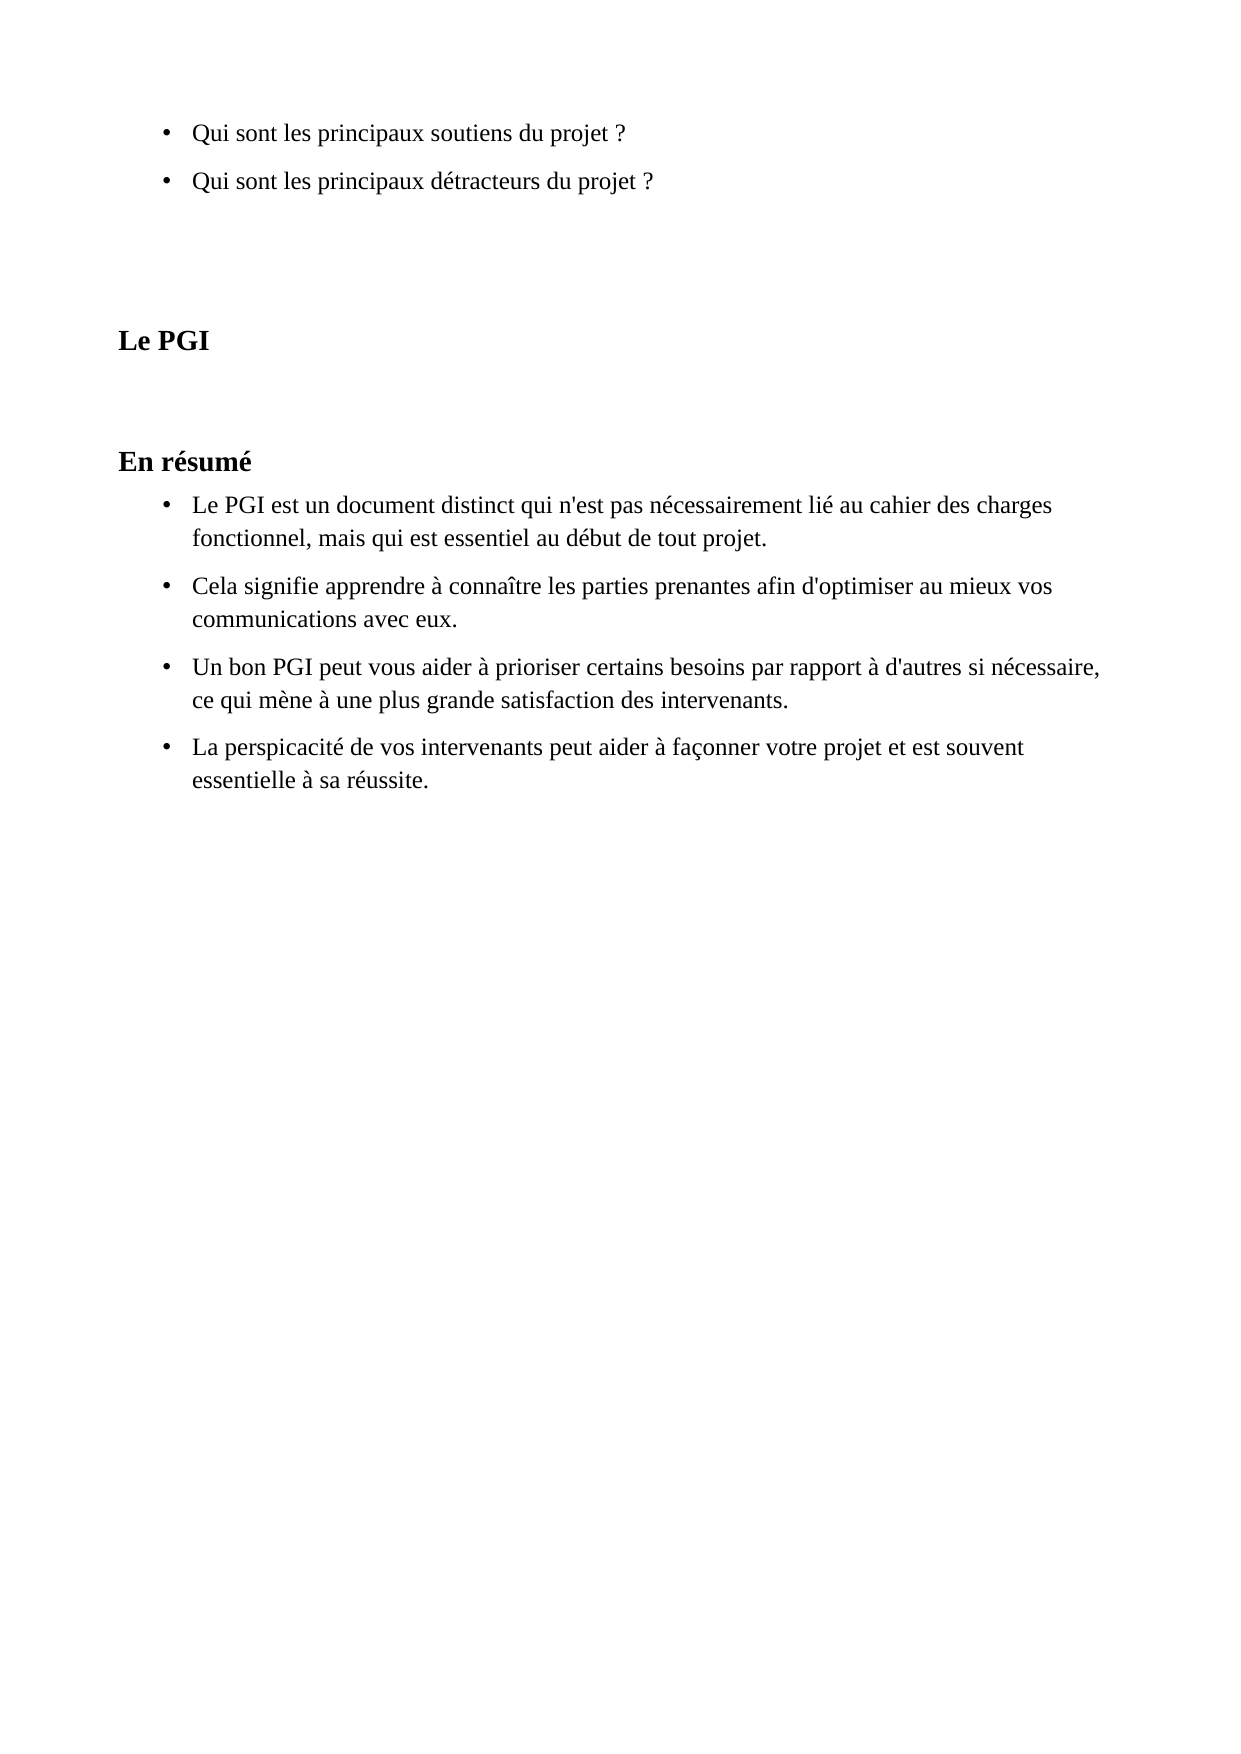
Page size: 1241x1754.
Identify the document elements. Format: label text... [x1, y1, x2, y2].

list Qui sont les principaux détracteurs du projet ? [162, 166, 1122, 194]
list Le PGI est un document distinct qui n'est pas nécessairement lié au cahier des charges fonctionnel, mais qui est essentiel au début de tout projet. [162, 490, 1122, 552]
list Cela signifie apprendre à connaître les parties prenantes afin d'optimiser au mieux vos communications avec eux. [162, 571, 1122, 633]
list Un bon PGI peut vous aider à prioriser certains besoins par rapport à d'autres si nécessaire, ce qui mène à une plus grande satisfaction des intervenants. [162, 652, 1122, 713]
subtitle Le PGI [118, 323, 1122, 357]
list Qui sont les principaux soutiens du projet ? [162, 118, 1122, 147]
list La perspicacité de vos intervenants peut aider à façonner votre projet et est souvent essentielle à sa réussite. [162, 732, 1122, 794]
subtitle En résumé [118, 444, 1122, 478]
